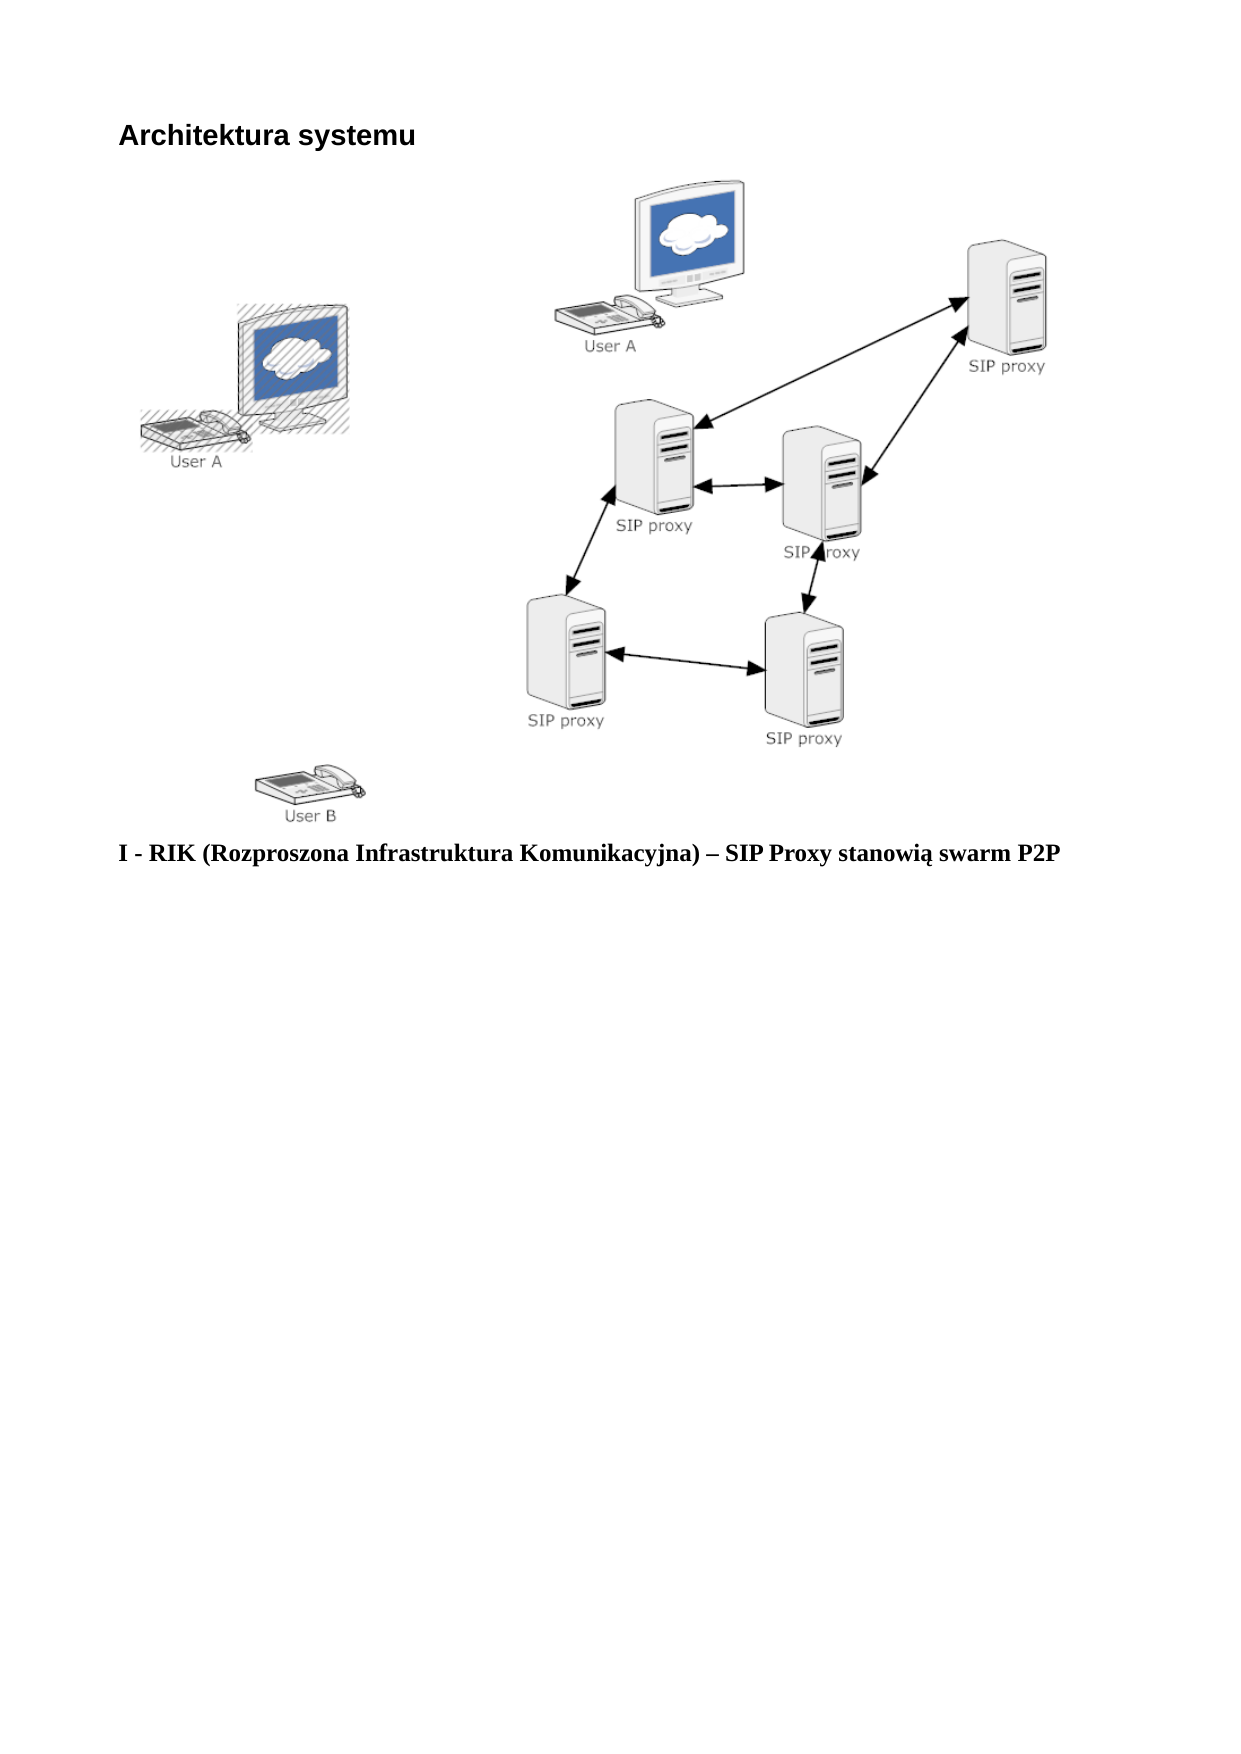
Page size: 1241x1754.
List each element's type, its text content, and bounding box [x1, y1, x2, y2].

picture [134, 173, 1052, 829]
text I - RIK (Rozproszona Infrastruktura Komunikacyjna) – SIP Proxy stanowią swarm P2P [118, 838, 1122, 867]
subtitle Architektura systemu [118, 118, 1122, 152]
